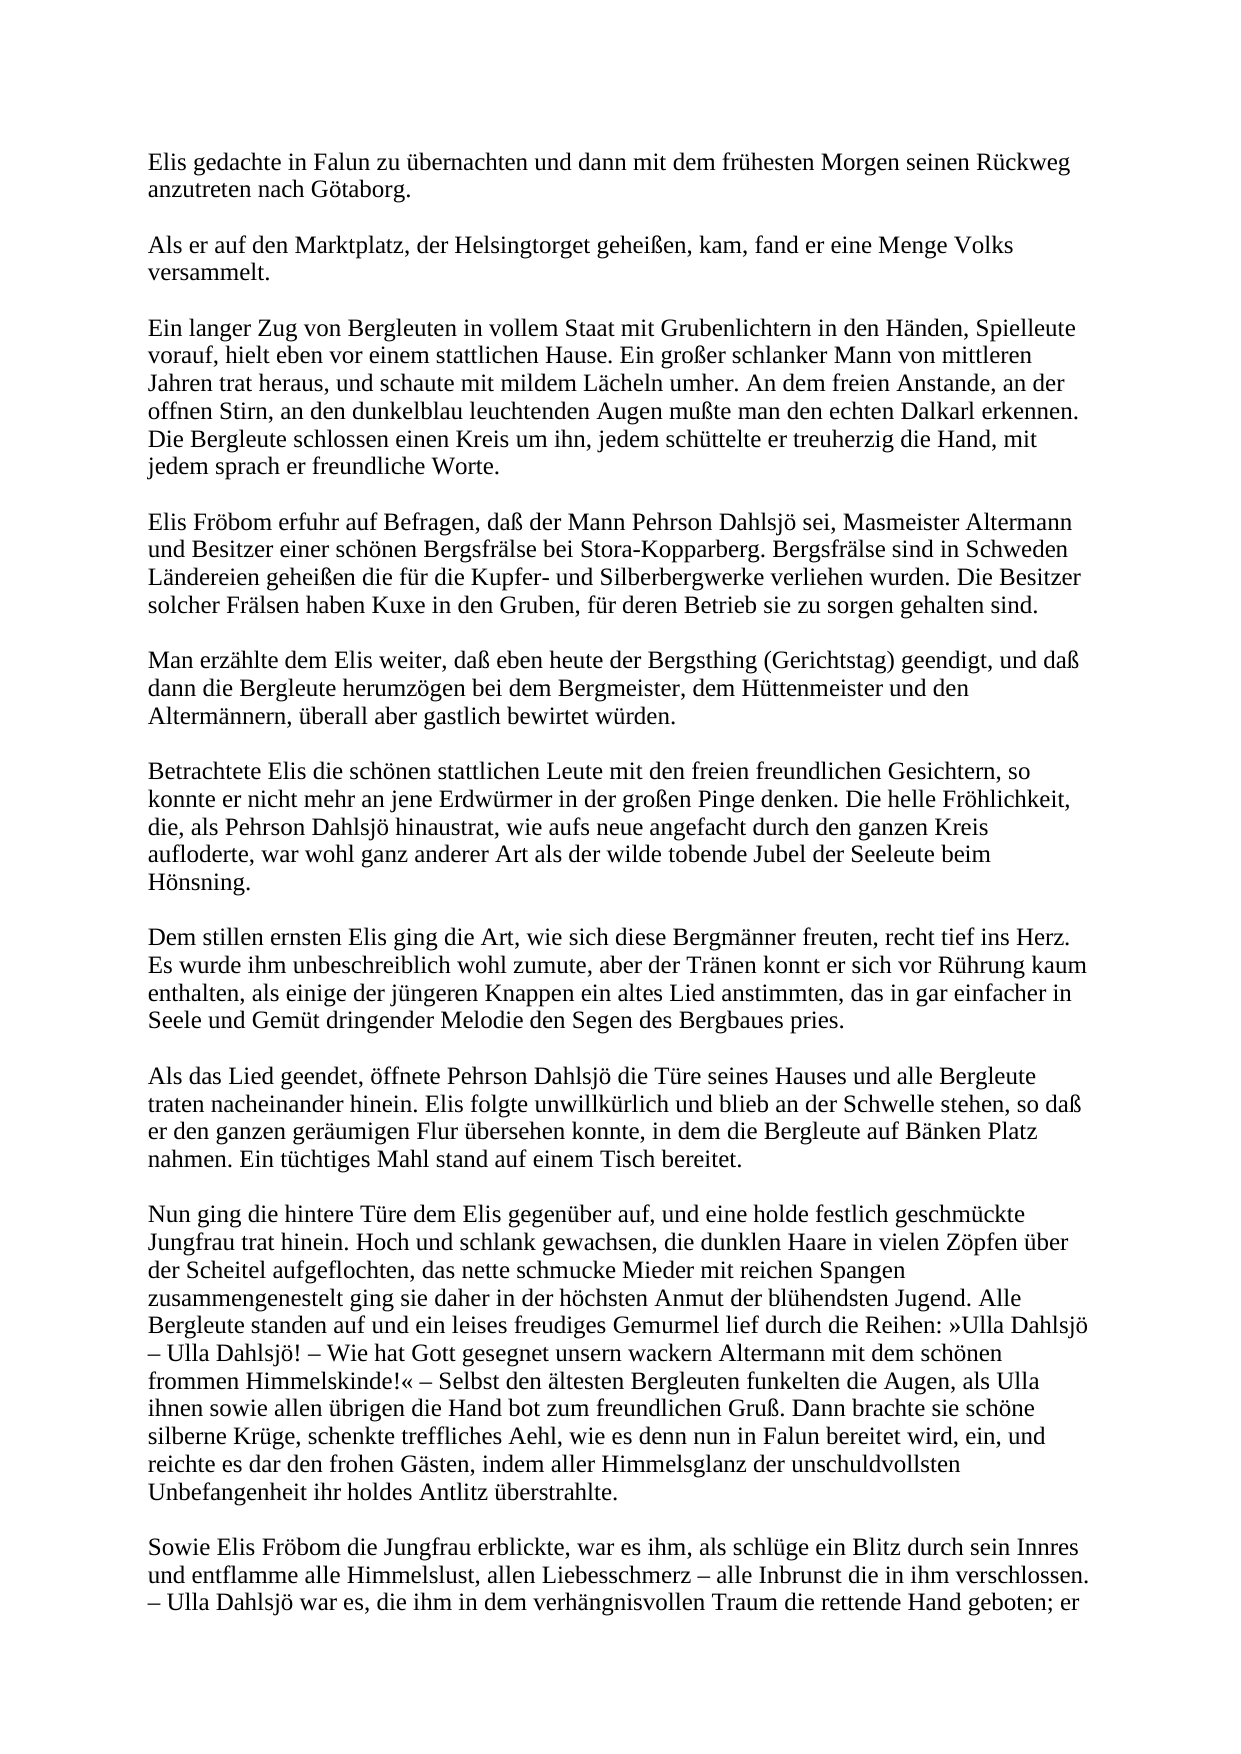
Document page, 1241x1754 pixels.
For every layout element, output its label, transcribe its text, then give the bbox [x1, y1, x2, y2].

text Als er auf den Marktplatz, der Helsingtorget geheißen, kam, fand er eine Menge Volks versammelt. [148, 231, 1092, 286]
text Als das Lied geendet, öffnete Pehrson Dahlsjö die Türe seines Hauses und alle Bergleute traten nacheinander hinein. Elis folgte unwillkürlich und blieb an der Schwelle stehen, so daß er den ganzen geräumigen Flur übersehen konnte, in dem die Bergleute auf Bänken Platz nahmen. Ein tüchtiges Mahl stand auf einem Tisch bereitet. [148, 1062, 1092, 1173]
text Ein langer Zug von Bergleuten in vollem Staat mit Grubenlichtern in den Händen, Spielleute vorauf, hielt eben vor einem stattlichen Hause. Ein großer schlanker Mann von mittleren Jahren trat heraus, und schaute mit mildem Lächeln umher. An dem freien Anstande, an der offnen Stirn, an den dunkelblau leuchtenden Augen mußte man den echten Dalkarl erkennen. Die Bergleute schlossen einen Kreis um ihn, jedem schüttelte er treuherzig die Hand, mit jedem sprach er freundliche Worte. [148, 314, 1092, 480]
text Dem stillen ernsten Elis ging die Art, wie sich diese Bergmänner freuten, recht tief ins Herz. Es wurde ihm unbeschreiblich wohl zumute, aber der Tränen konnt er sich vor Rührung kaum enthalten, als einige der jüngeren Knappen ein altes Lied anstimmten, das in gar einfacher in Seele und Gemüt dringender Melodie den Segen des Bergbaues pries. [148, 923, 1092, 1034]
text Elis Fröbom erfuhr auf Befragen, daß der Mann Pehrson Dahlsjö sei, Masmeister Altermann und Besitzer einer schönen Bergsfrälse bei Stora-Kopparberg. Bergsfrälse sind in Schweden Ländereien geheißen die für die Kupfer- und Silberbergwerke verliehen wurden. Die Besitzer solcher Frälsen haben Kuxe in den Gruben, für deren Betrieb sie zu sorgen gehalten sind. [148, 508, 1092, 619]
text Sowie Elis Fröbom die Jungfrau erblickte, war es ihm, als schlüge ein Blitz durch sein Innres und entflamme alle Himmelslust, allen Liebesschmerz – alle Inbrunst die in ihm verschlossen. – Ulla Dahlsjö war es, die ihm in dem verhängnisvollen Traum die rettende Hand geboten; er [148, 1533, 1092, 1616]
text Man erzählte dem Elis weiter, daß eben heute der Bergsthing (Gerichtstag) geendigt, und daß dann die Bergleute herumzögen bei dem Bergmeister, dem Hüttenmeister und den Altermännern, überall aber gastlich bewirtet würden. [148, 646, 1092, 729]
text Betrachtete Elis die schönen stattlichen Leute mit den freien freundlichen Gesichtern, so konnte er nicht mehr an jene Erdwürmer in der großen Pinge denken. Die helle Fröhlichkeit, die, als Pehrson Dahlsjö hinaustrat, wie aufs neue angefacht durch den ganzen Kreis aufloderte, war wohl ganz anderer Art als der wilde tobende Jubel der Seeleute beim Hönsning. [148, 757, 1092, 896]
text Elis gedachte in Falun zu übernachten und dann mit dem frühesten Morgen seinen Rückweg anzutreten nach Götaborg. [148, 148, 1092, 203]
text Nun ging die hintere Türe dem Elis gegenüber auf, und eine holde festlich geschmückte Jungfrau trat hinein. Hoch und schlank gewachsen, die dunklen Haare in vielen Zöpfen über der Scheitel aufgeflochten, das nette schmucke Mieder mit reichen Spangen zusammengenestelt ging sie daher in der höchsten Anmut der blühendsten Jugend. Alle Bergleute standen auf und ein leises freudiges Gemurmel lief durch die Reihen: »Ulla Dahlsjö – Ulla Dahlsjö! – Wie hat Gott gesegnet unsern wackern Altermann mit dem schönen frommen Himmelskinde!« – Selbst den ältesten Bergleuten funkelten die Augen, als Ulla ihnen sowie allen übrigen die Hand bot zum freundlichen Gruß. Dann brachte sie schöne silberne Krüge, schenkte treffliches Aehl, wie es denn nun in Falun bereitet wird, ein, und reichte es dar den frohen Gästen, indem aller Himmelsglanz der unschuldvollsten Unbefangenheit ihr holdes Antlitz überstrahlte. [148, 1201, 1092, 1505]
